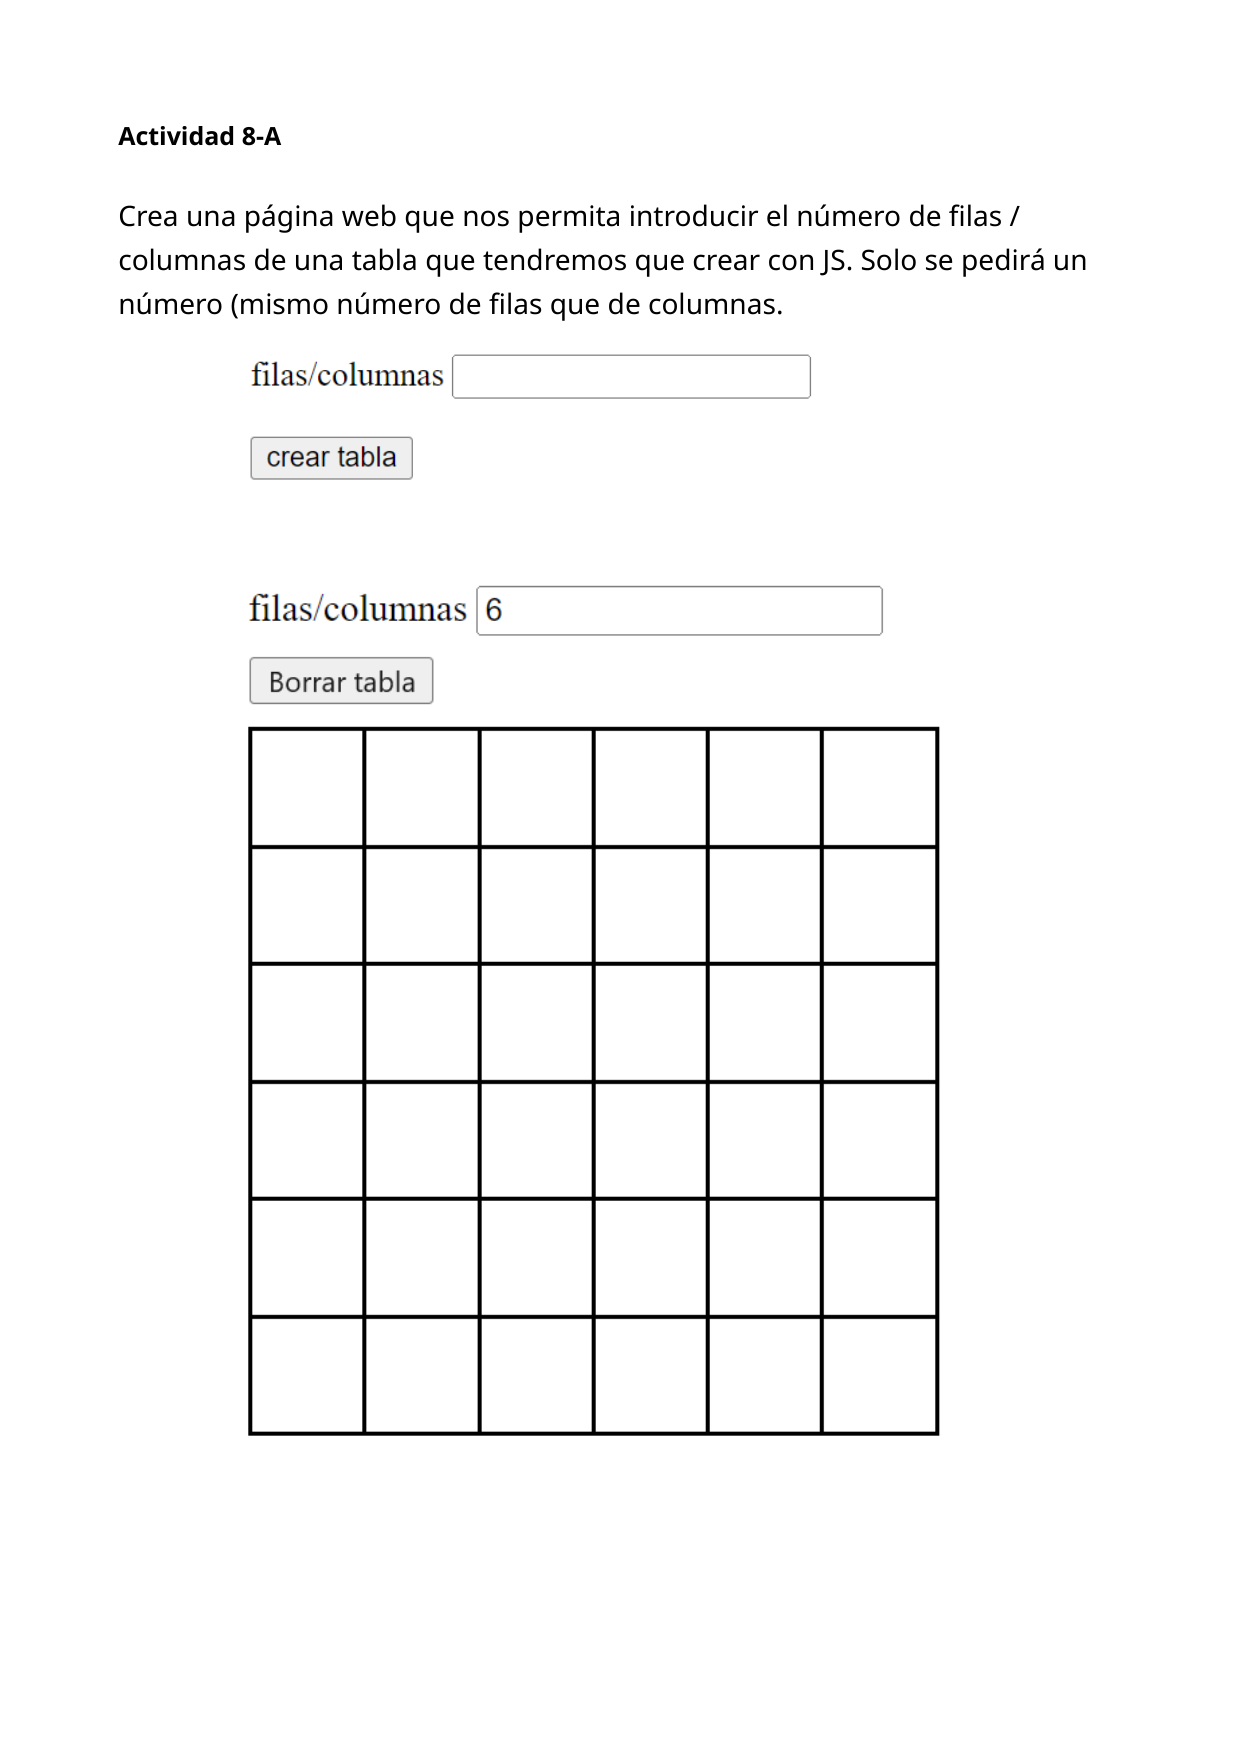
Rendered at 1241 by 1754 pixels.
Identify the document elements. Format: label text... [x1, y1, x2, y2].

picture [240, 574, 977, 1448]
text Crea una página web que nos permita introducir el número de filas / columnas de una tabla que tendremos que crear con JS. Solo se pedirá un número (mismo número de filas que de columnas. [118, 196, 1122, 323]
picture [240, 344, 849, 513]
text Actividad 8-A [118, 118, 1122, 152]
